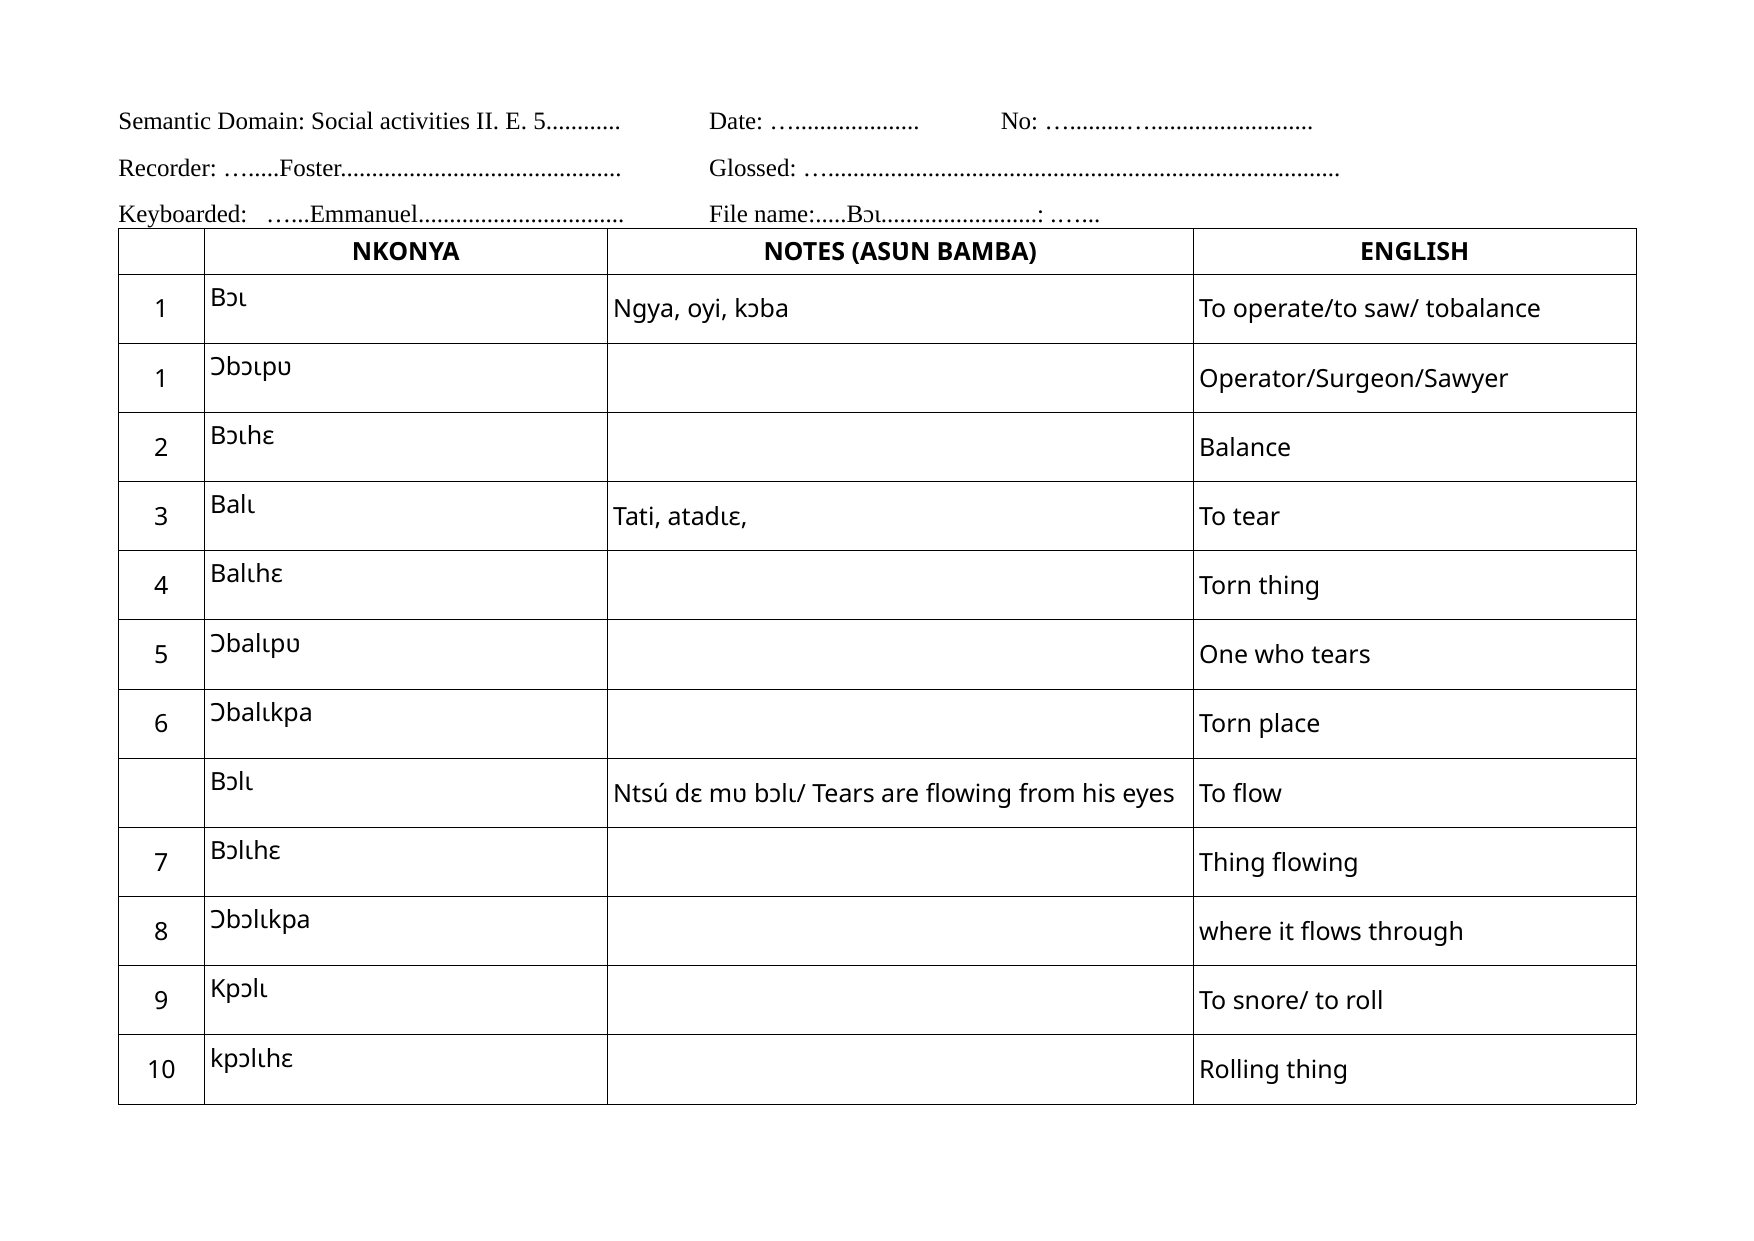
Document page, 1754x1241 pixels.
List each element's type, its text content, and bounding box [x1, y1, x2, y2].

table_cell 1 [119, 275, 204, 343]
table_cell [608, 690, 1193, 758]
table_cell Balɩhɛ [205, 551, 607, 619]
table_cell Operator/Surgeon/Sawyer [1194, 344, 1636, 412]
table_cell 8 [119, 897, 204, 965]
table_cell Balance [1194, 413, 1636, 481]
table_cell 5 [119, 620, 204, 688]
table_cell Balɩ [205, 482, 607, 550]
table_header ENGLISH [1194, 229, 1636, 273]
table_cell Ɔbɔɩpʋ [205, 344, 607, 412]
table_cell Torn thing [1194, 551, 1636, 619]
table_cell [119, 759, 204, 827]
table_cell kpɔlɩhɛ [205, 1035, 607, 1103]
table_header NOTES (ASƲN BAMBA) [608, 229, 1193, 273]
table_cell [608, 413, 1193, 481]
table_cell To tear [1194, 482, 1636, 550]
table_cell Bɔɩ [205, 275, 607, 343]
table_cell Tati, atadɩɛ, [608, 482, 1193, 550]
table_cell 6 [119, 690, 204, 758]
table_cell where it flows through [1194, 897, 1636, 965]
table_cell 3 [119, 482, 204, 550]
table_cell Ɔbalɩkpa [205, 690, 607, 758]
text Semantic Domain: Social activities II. E. 5............ Date: ….................... No: ….........….......................... [118, 106, 1636, 135]
table_cell [608, 897, 1193, 965]
text Recorder: ….....Foster............................................. Glossed: ….................................................................................. [118, 153, 1636, 181]
table_header [119, 229, 204, 273]
table_cell Kpɔlɩ [205, 966, 607, 1034]
table_cell [608, 344, 1193, 412]
table_cell To flow [1194, 759, 1636, 827]
table_cell [608, 551, 1193, 619]
table_cell Bɔɩhɛ [205, 413, 607, 481]
table_cell Torn place [1194, 690, 1636, 758]
table_cell 10 [119, 1035, 204, 1103]
table_cell 7 [119, 828, 204, 896]
table_cell Rolling thing [1194, 1035, 1636, 1103]
table_cell [608, 620, 1193, 688]
table_cell Ɔbalɩpʋ [205, 620, 607, 688]
table_cell [608, 966, 1193, 1034]
table_cell Bɔlɩhɛ [205, 828, 607, 896]
table_cell Thing flowing [1194, 828, 1636, 896]
table_cell Ngya, oyi, kɔba [608, 275, 1193, 343]
table_cell [608, 1035, 1193, 1103]
text Keyboarded: …...Emmanuel................................. File name:.....Bɔɩ.........................: .…... [118, 199, 1636, 228]
table_cell Bɔlɩ [205, 759, 607, 827]
table_cell 2 [119, 413, 204, 481]
table_cell To operate/to saw/ tobalance [1194, 275, 1636, 343]
table_cell To snore/ to roll [1194, 966, 1636, 1034]
table_cell Ɔbɔlɩkpa [205, 897, 607, 965]
table_cell 4 [119, 551, 204, 619]
table_cell 9 [119, 966, 204, 1034]
table_cell One who tears [1194, 620, 1636, 688]
table_cell Ntsú dɛ mʋ bɔlɩ/ Tears are flowing from his eyes [608, 759, 1193, 827]
table_cell 1 [119, 344, 204, 412]
table_cell [608, 828, 1193, 896]
table_header NKONYA [205, 229, 607, 273]
